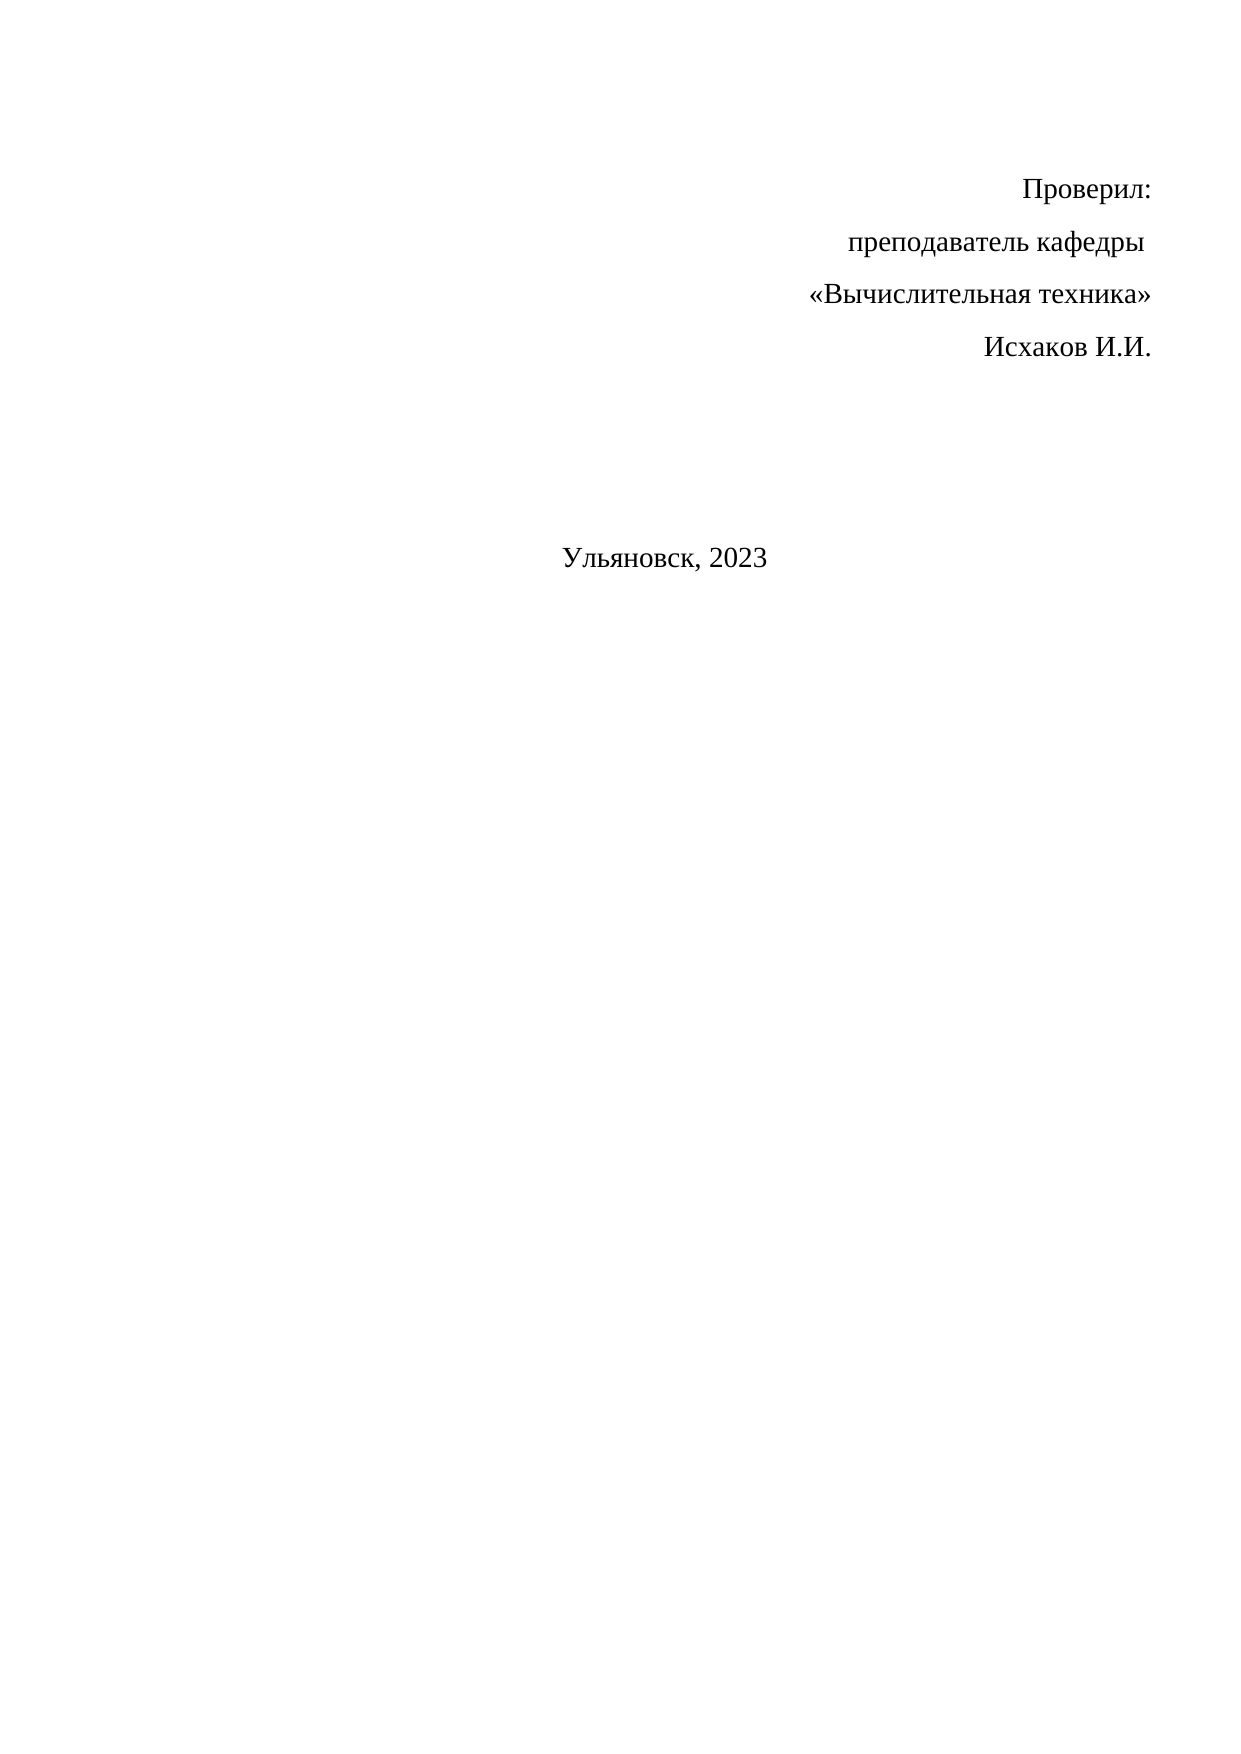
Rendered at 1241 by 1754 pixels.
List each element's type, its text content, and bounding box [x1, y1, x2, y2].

text преподаватель кафедры [177, 224, 1152, 257]
text Ульяновск, 2023 [177, 541, 1152, 574]
text Исхаков И.И. [177, 329, 1152, 363]
text Проверил: [177, 171, 1152, 204]
text «Вычислительная техника» [177, 277, 1152, 310]
